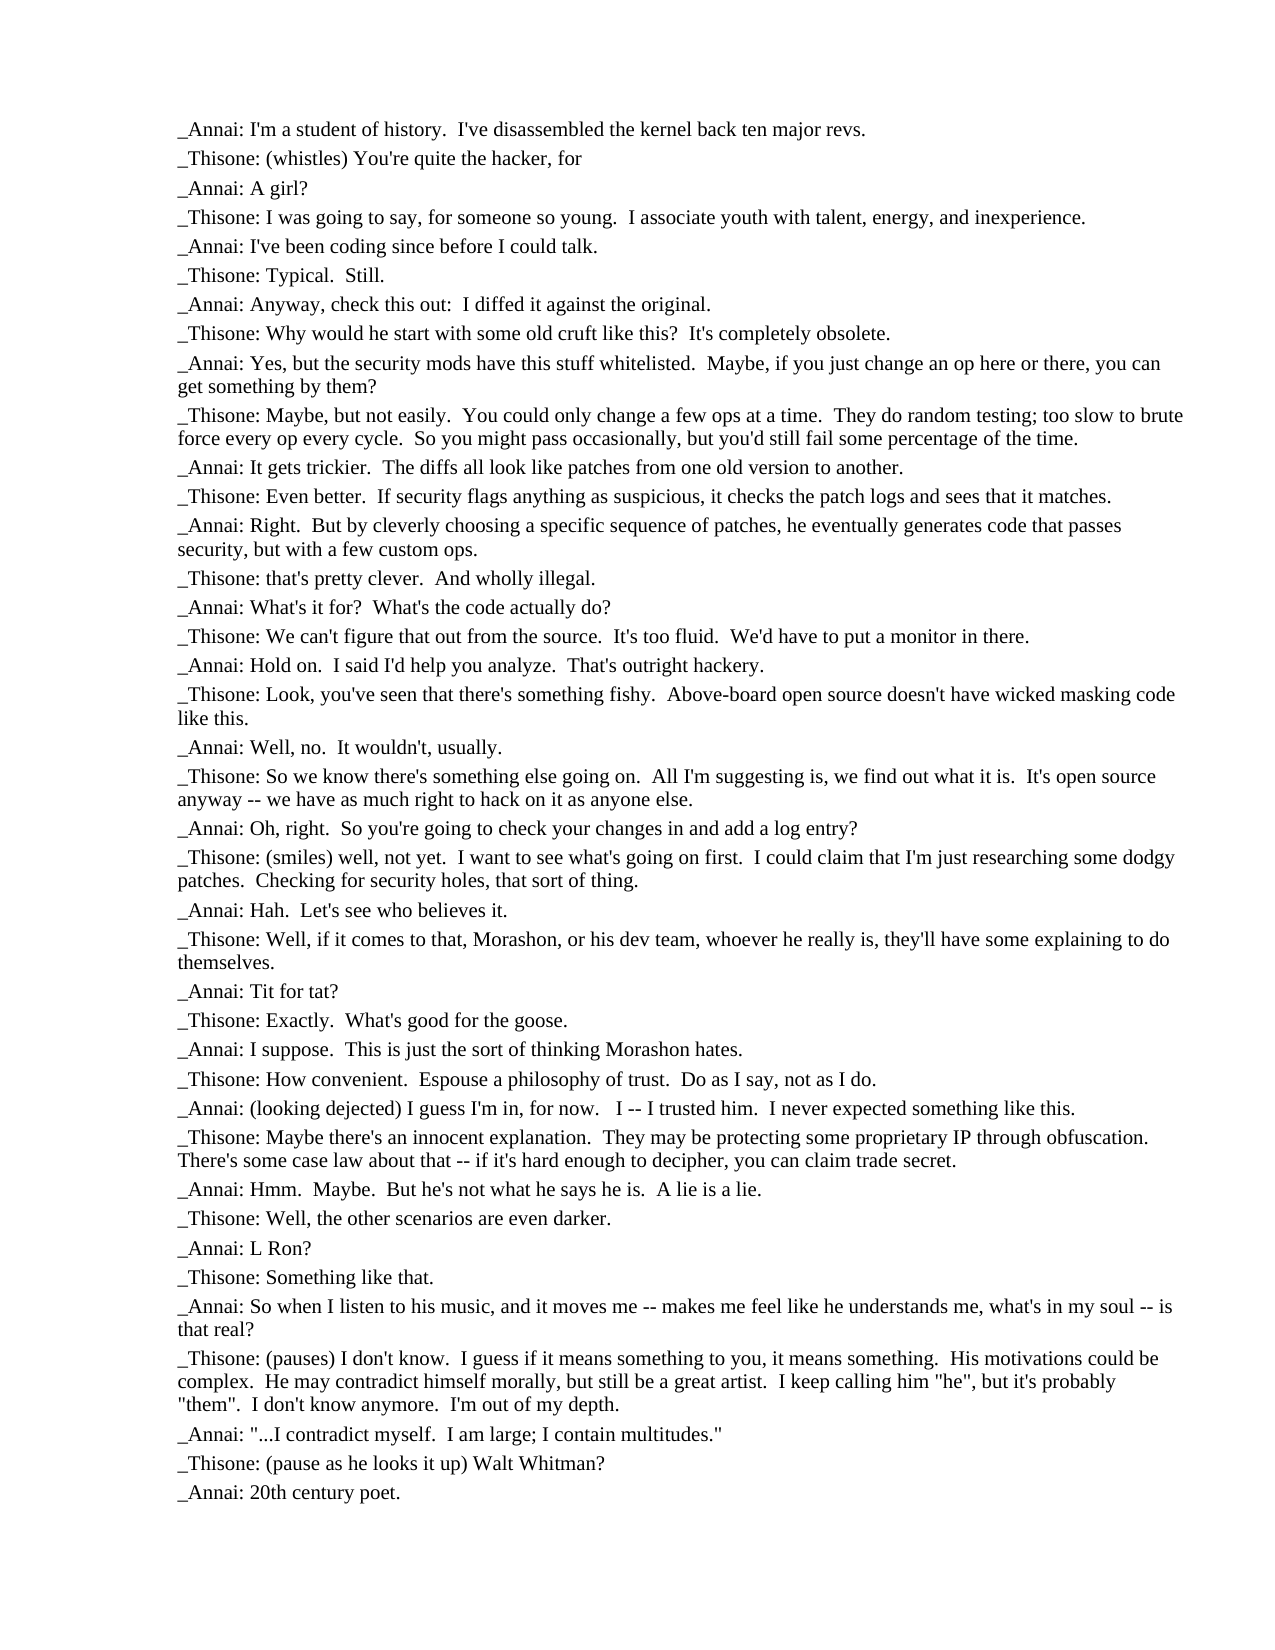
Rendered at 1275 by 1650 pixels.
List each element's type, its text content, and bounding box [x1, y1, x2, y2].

text _Thisone: (whistles) You're quite the hacker, for [582, 147, 1186, 170]
text _Annai: Anyway, check this out: I diffed it against the original. [711, 293, 1186, 316]
text _Thisone: Typical. Still. [385, 264, 1186, 287]
text _Thisone: Maybe, but not easily. You could only change a few ops at a time. They do random testing; too slow to brute force every op every cycle. So you might pass occasionally, but you'd still fail some percentage of the time. [1079, 404, 1186, 450]
text _Annai: I'm a student of history. I've disassembled the kernel back ten major revs. [866, 118, 1186, 141]
text _Annai: (looking dejected) I guess I'm in, for now. I -- I trusted him. I never expected something like this. [1076, 1097, 1186, 1120]
text _Thisone: (smiles) well, not yet. I want to see what's going on first. I could claim that I'm just researching some dodgy patches. Checking for security holes, that sort of thing. [639, 846, 1186, 892]
text _Annai: Hold on. I said I'd help you analyze. That's outright hackery. [764, 654, 1186, 677]
text _Thisone: Well, the other scenarios are even darker. [612, 1207, 1186, 1230]
text _Thisone: I was going to say, for someone so young. I associate youth with talent, energy, and inexperience. [1086, 206, 1186, 229]
text _Annai: Right. But by cleverly choosing a specific sequence of patches, he eventually generates code that passes security, but with a few custom ops. [177, 514, 1186, 561]
text _Annai: Hmm. Maybe. But he's not what he says he is. A lie is a lie. [762, 1178, 1186, 1201]
text _Annai: Well, no. It wouldn't, usually. [503, 736, 1186, 759]
text _Annai: 20th century poet. [401, 1481, 1186, 1504]
text _Thisone: Something like that. [434, 1266, 1186, 1289]
text _Annai: It gets trickier. The diffs all look like patches from one old version to another. [904, 456, 1186, 479]
text _Annai: Hah. Let's see who believes it. [177, 898, 1186, 922]
text _Annai: Oh, right. So you're going to check your changes in and add a log entry? [858, 817, 1186, 840]
text _Annai: I suppose. This is just the sort of thinking Morashon hates. [743, 1038, 1186, 1061]
text _Annai: A girl? [308, 176, 1186, 199]
text _Thisone: How convenient. Espouse a philosophy of trust. Do as I say, not as I do. [177, 1067, 1186, 1091]
text _Thisone: We can't figure that out from the source. It's too fluid. We'd have to put a monitor in there. [1030, 625, 1186, 648]
text _Annai: L Ron? [311, 1236, 1186, 1259]
text _Thisone: Why would he start with some old cruft like this? It's completely obsolete. [891, 322, 1186, 345]
text _Thisone: (pauses) I don't know. I guess if it means something to you, it means something. His motivations could be complex. He may contradict himself morally, but still be a great artist. I keep calling him "he", but it's probably "them". I don't know anymore. I'm out of my depth. [619, 1347, 1186, 1416]
text _Thisone: Well, if it comes to that, Morashon, or his dev team, whoever he really is, they'll have some explaining to do themselves. [275, 928, 1186, 974]
text _Thisone: (pause as he looks it up) Walt Whitman? [605, 1452, 1186, 1475]
text _Annai: Yes, but the security mods have this stuff whitelisted. Maybe, if you just change an op here or there, you can get something by them? [177, 351, 1186, 398]
text _Thisone: Look, you've seen that there's something fishy. Above-board open source doesn't have wicked masking code like this. [249, 683, 1186, 729]
text _Thisone: So we know there's something else going on. All I'm suggesting is, we find out what it is. It's open source anyway -- we have as much right to hack on it as anyone else. [693, 765, 1186, 811]
text _Annai: So when I listen to his music, and it moves me -- makes me feel like he understands me, what's in my soul -- is that real? [254, 1295, 1186, 1341]
text _Thisone: Exactly. What's good for the goose. [568, 1009, 1186, 1032]
text _Annai: What's it for? What's the code actually do? [611, 596, 1186, 619]
text _Thisone: that's pretty clever. And wholly illegal. [596, 567, 1186, 590]
text _Annai: "...I contradict myself. I am large; I contain multitudes." [177, 1422, 1186, 1446]
text _Thisone: Maybe there's an innocent explanation. They may be protecting some proprietary IP through obfuscation. There's some case law about that -- if it's hard enough to decipher, you can claim trade secret. [957, 1126, 1186, 1172]
text _Annai: Tit for tat? [339, 980, 1186, 1003]
text _Annai: I've been coding since before I could talk. [598, 235, 1186, 258]
